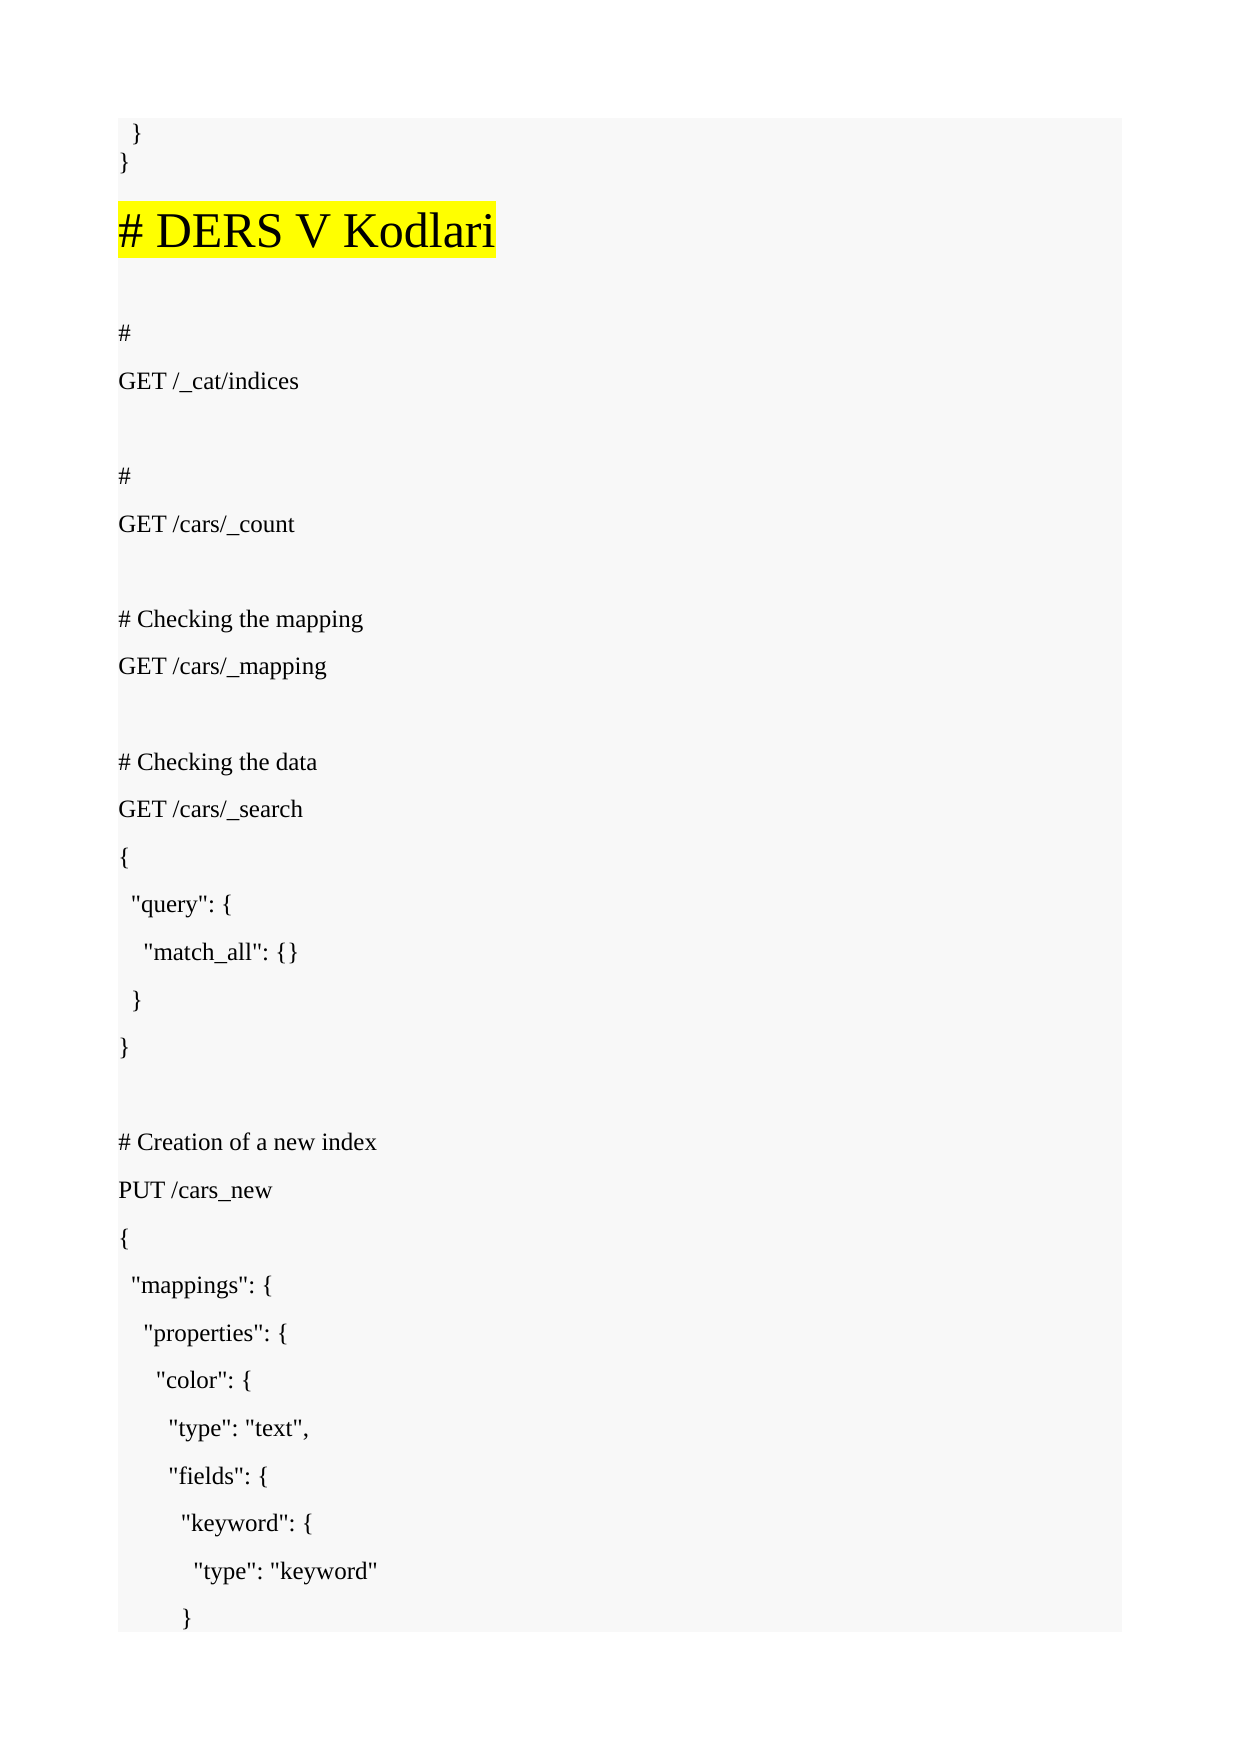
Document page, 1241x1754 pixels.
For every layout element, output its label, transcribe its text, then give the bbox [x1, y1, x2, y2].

text "properties": { [118, 1318, 1122, 1347]
text "color": { [118, 1366, 1122, 1394]
text # Checking the mapping [118, 604, 1122, 633]
text } [118, 1032, 1122, 1061]
text } [118, 147, 1122, 176]
text # Creation of a new index [118, 1127, 1122, 1156]
subtitle # DERS V Kodlari [118, 201, 1122, 258]
text "match_all": {} [118, 937, 1122, 966]
text "query": { [118, 889, 1122, 918]
text PUT /cars_new [118, 1175, 1122, 1204]
text GET /cars/_count [118, 509, 1122, 537]
text # Checking the data [118, 747, 1122, 775]
text "type": "keyword" [118, 1556, 1122, 1585]
text { [118, 1223, 1122, 1251]
text "type": "text", [118, 1413, 1122, 1442]
text { [118, 842, 1122, 871]
text # [118, 318, 1122, 347]
text } [118, 1603, 1122, 1632]
text } [118, 118, 1122, 147]
text GET /_cat/indices [118, 366, 1122, 394]
text GET /cars/_search [118, 794, 1122, 823]
text "fields": { [118, 1461, 1122, 1489]
text } [118, 985, 1122, 1013]
text "mappings": { [118, 1270, 1122, 1299]
text GET /cars/_mapping [118, 651, 1122, 680]
text # [118, 461, 1122, 490]
text "keyword": { [118, 1508, 1122, 1537]
